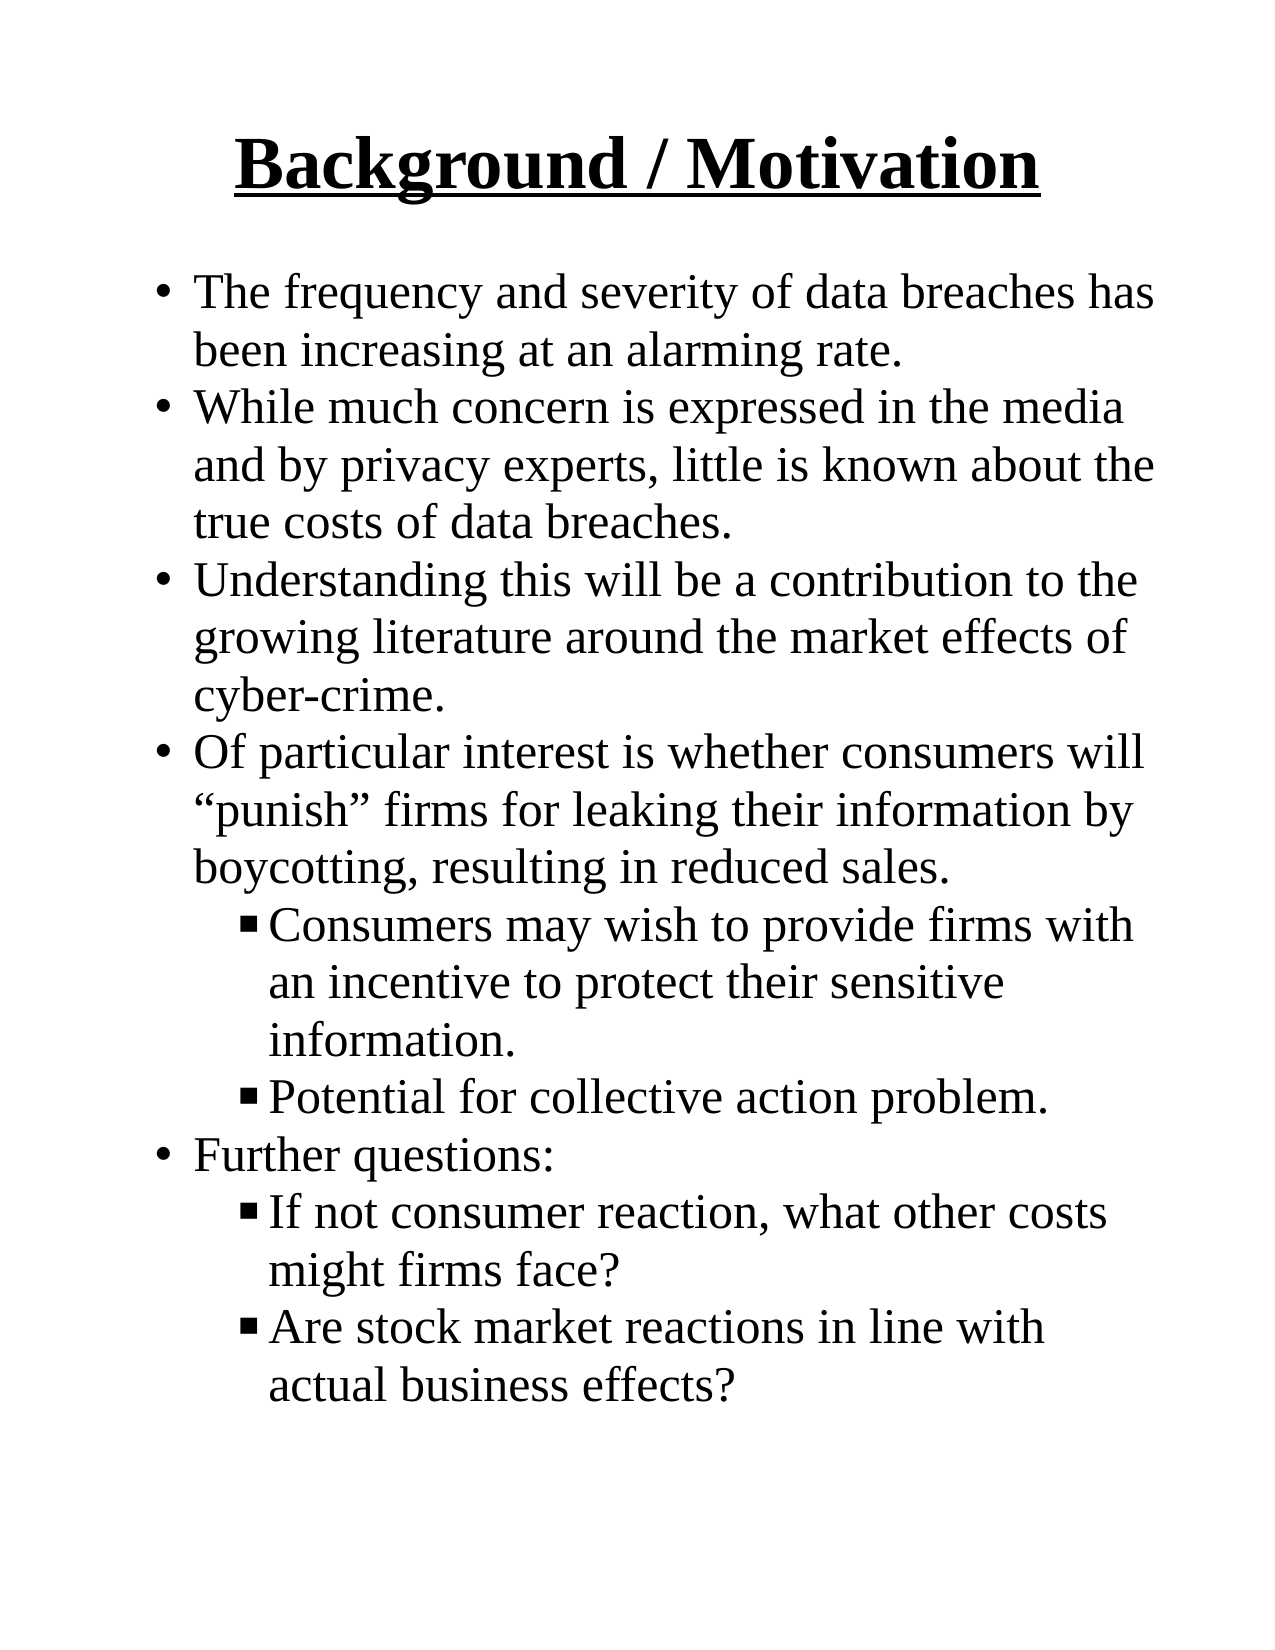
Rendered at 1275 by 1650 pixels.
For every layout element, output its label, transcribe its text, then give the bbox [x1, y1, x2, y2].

list Of particular interest is whether consumers will “punish” firms for leaking their information by boycotting, resulting in reduced sales. [156, 722, 1157, 894]
list Consumers may wish to provide firms with an incentive to protect their sensitive information. [231, 894, 1157, 1067]
list While much concern is expressed in the media and by privacy experts, little is known about the true costs of data breaches. [156, 377, 1157, 549]
list Understanding this will be a contribution to the growing literature around the market effects of cyber-crime. [156, 549, 1157, 722]
text Background / Motivation [118, 118, 1157, 204]
list Further questions: [156, 1124, 1157, 1182]
list Are stock market reactions in line with actual business effects? [231, 1297, 1157, 1412]
list The frequency and severity of data breaches has been increasing at an alarming rate. [156, 262, 1157, 377]
list If not consumer reaction, what other costs might firms face? [231, 1182, 1157, 1297]
list Potential for collective action problem. [231, 1067, 1157, 1124]
